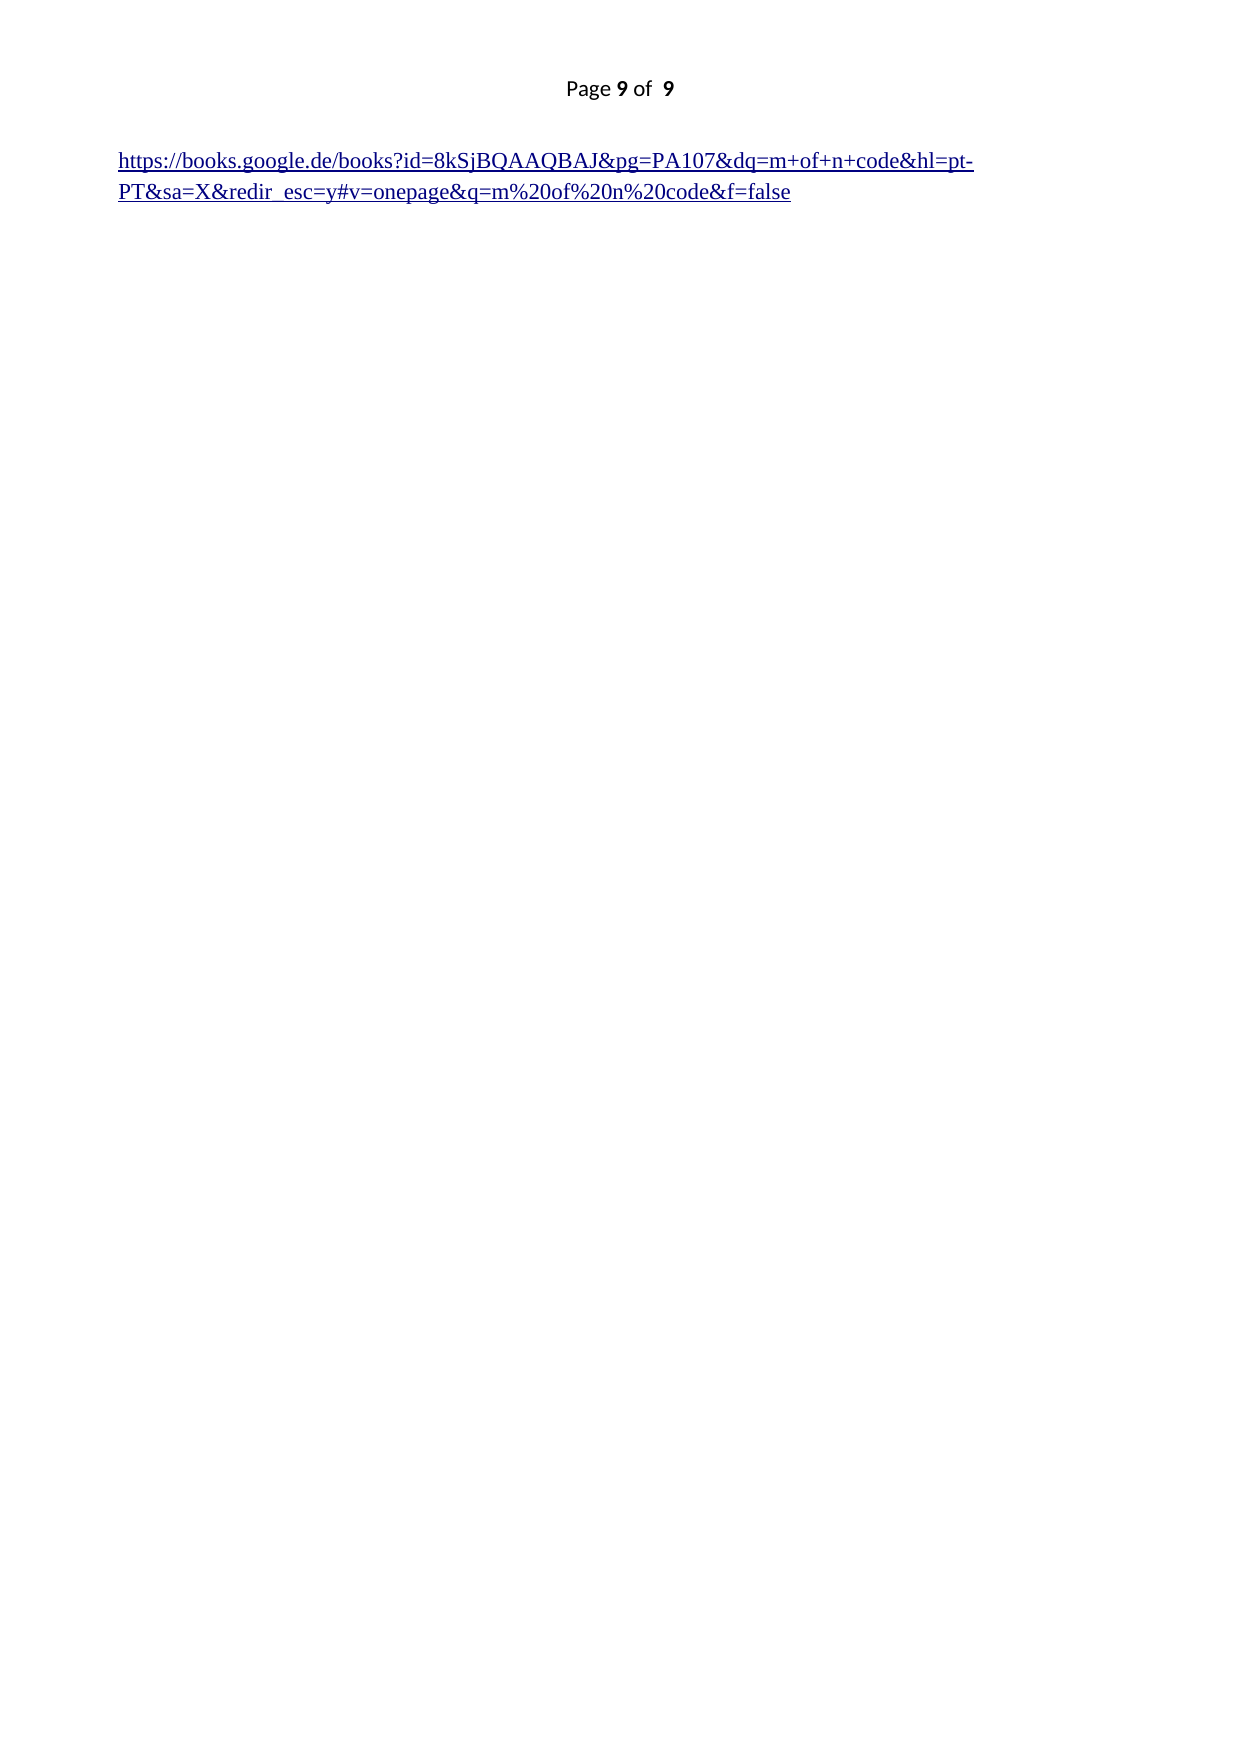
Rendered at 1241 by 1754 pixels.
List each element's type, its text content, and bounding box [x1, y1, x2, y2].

text https://books.google.de/books?id=8kSjBQAAQBAJ&pg=PA107&dq=m+of+n+code&hl=pt-PT&sa=X&redir_esc=y#v=onepage&q=m%20of%20n%20code&f=false [118, 148, 1122, 204]
